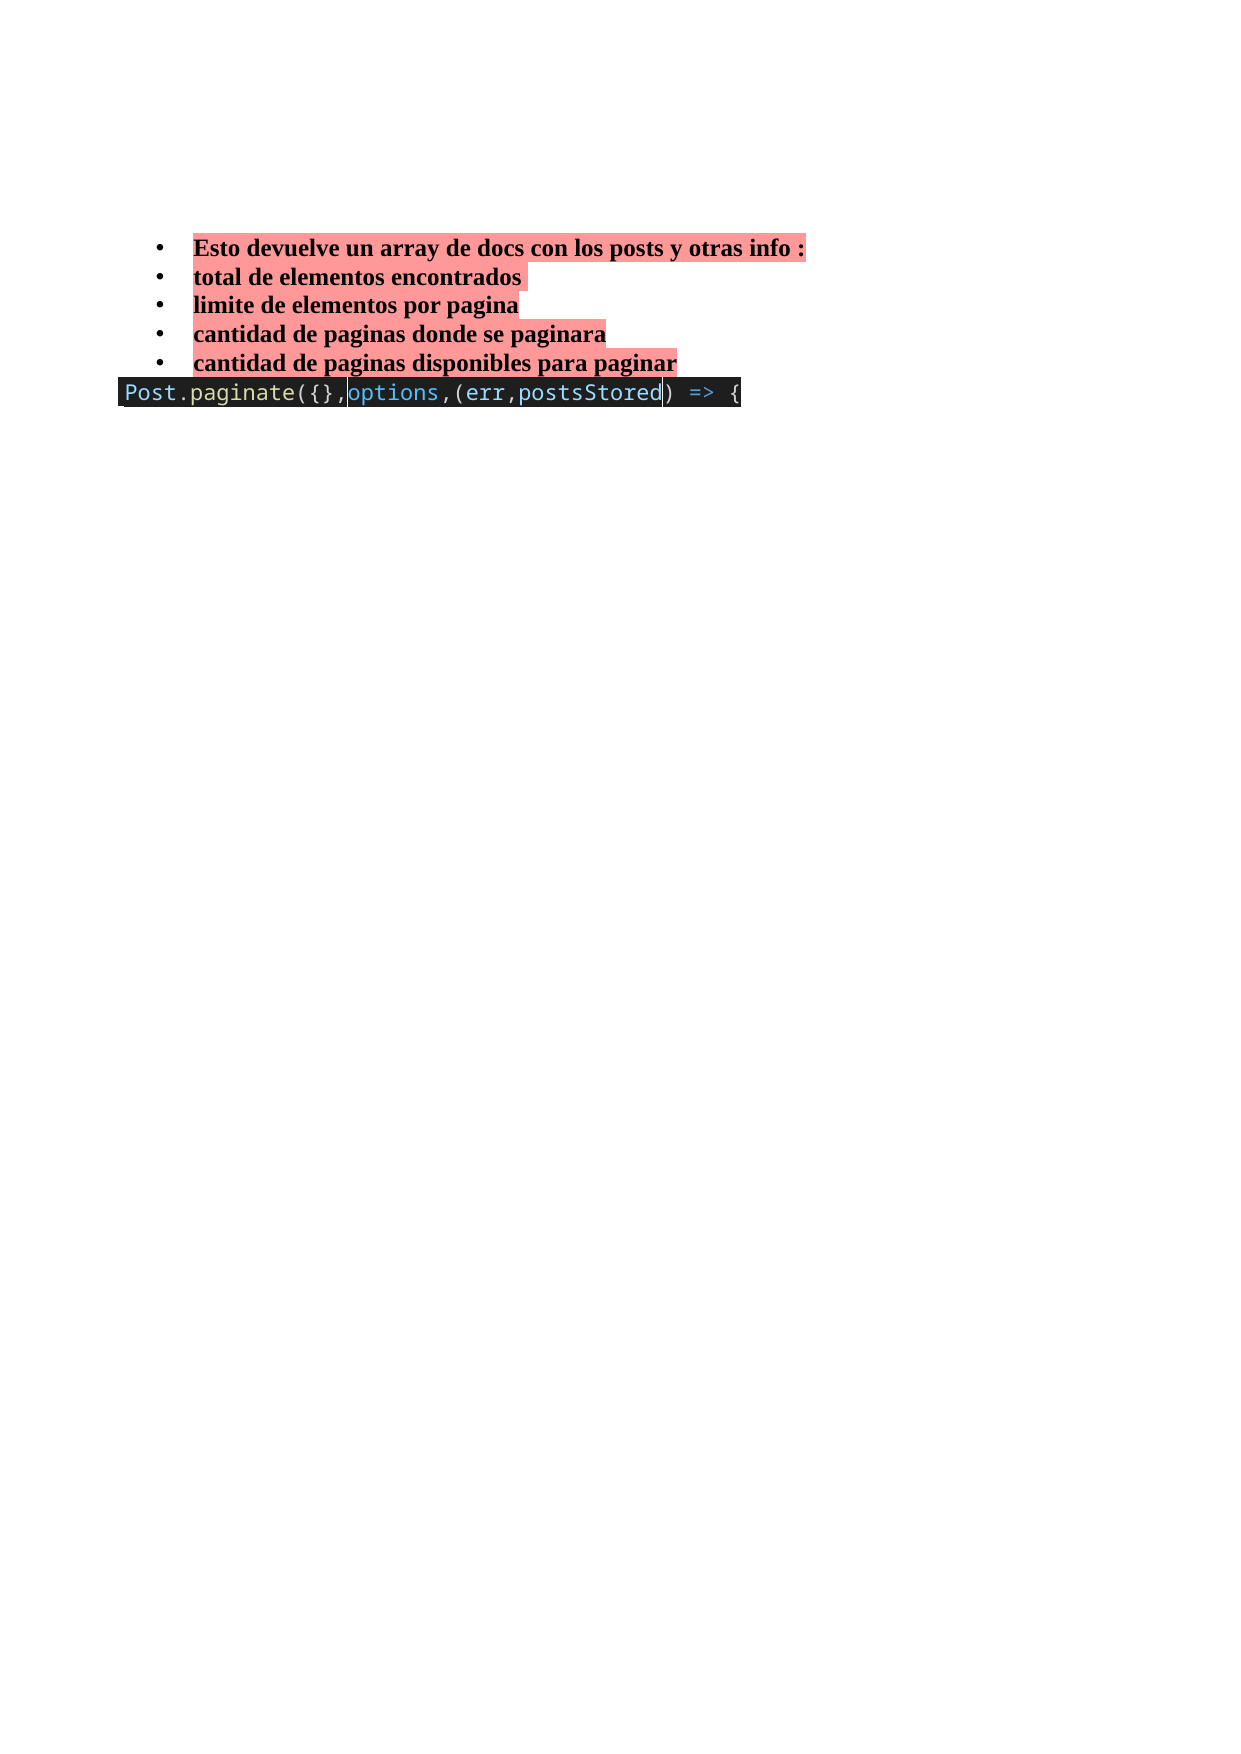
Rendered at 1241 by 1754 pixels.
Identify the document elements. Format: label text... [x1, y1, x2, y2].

list cantidad de paginas disponibles para paginar [156, 348, 1122, 377]
list limite de elementos por pagina [156, 291, 1122, 319]
list total de elementos encontrados [156, 262, 1122, 291]
text Post.paginate({},options,(err,postsStored) => { [118, 377, 1122, 407]
list Esto devuelve un array de docs con los posts y otras info : [156, 233, 1122, 262]
list cantidad de paginas donde se paginara [156, 319, 1122, 348]
